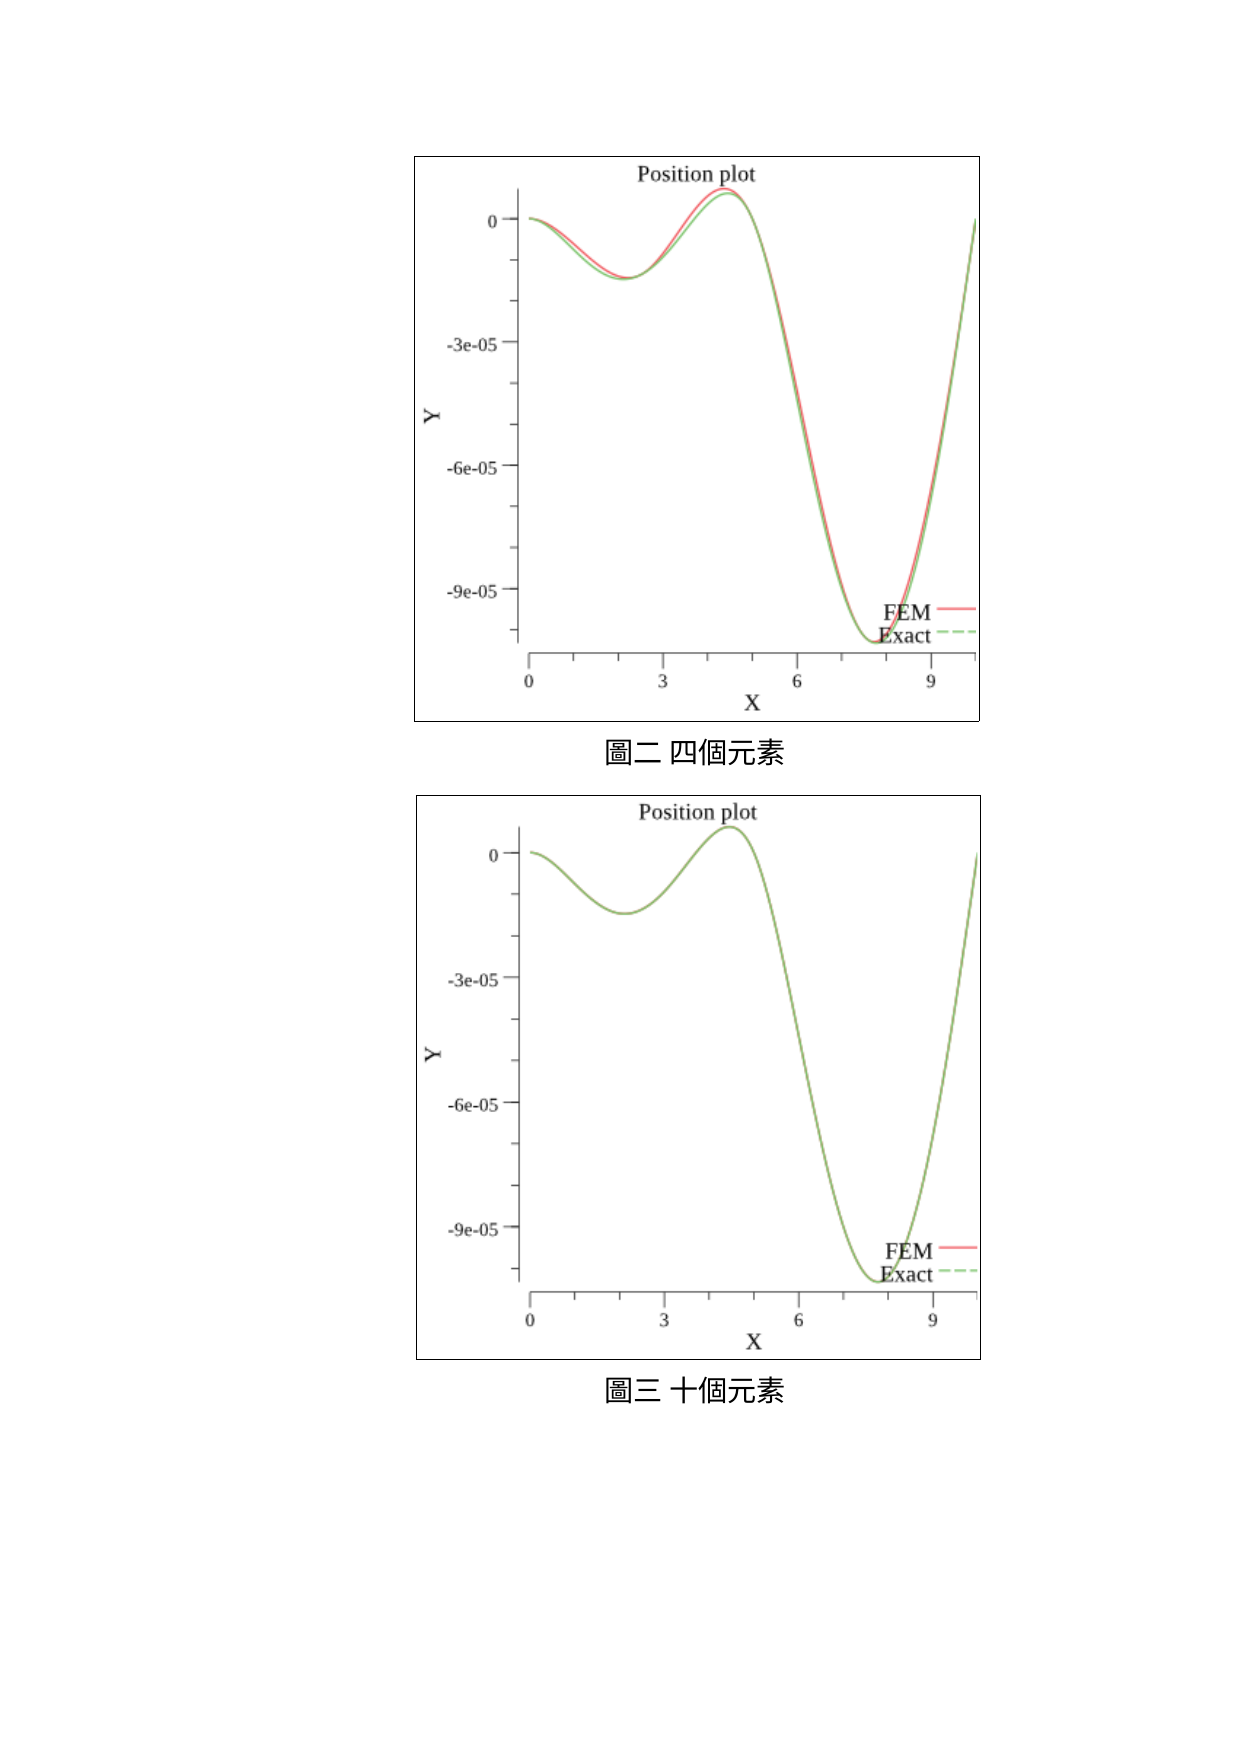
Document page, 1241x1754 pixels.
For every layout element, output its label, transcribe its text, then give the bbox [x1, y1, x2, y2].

list 圖三 十個元素 [231, 795, 1122, 1410]
picture [418, 797, 978, 1357]
list 圖二 四個元素 [231, 118, 1122, 772]
picture [417, 159, 976, 718]
